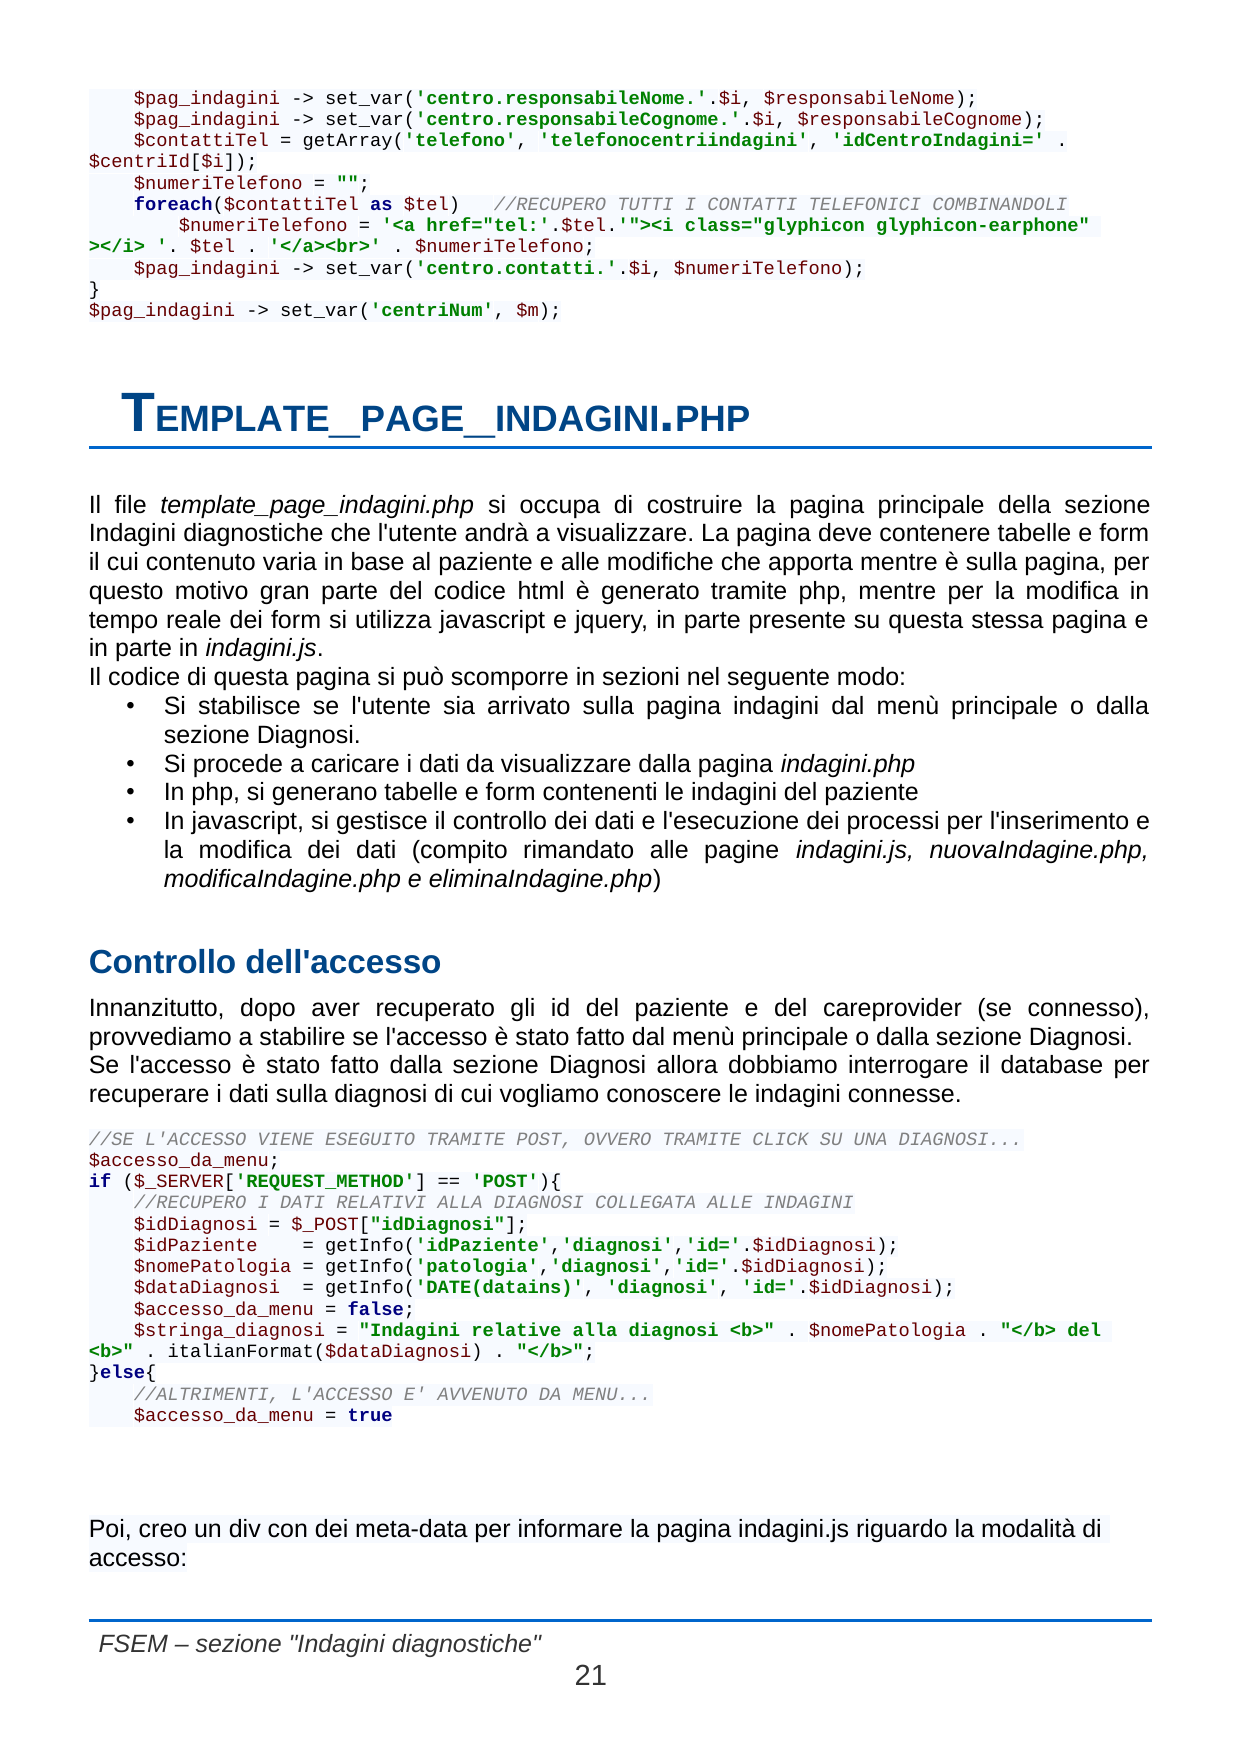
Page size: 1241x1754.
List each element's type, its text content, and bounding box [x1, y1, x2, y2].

text $numeriTelefono = '<a href="tel:'.$tel.'"><i class="glyphicon glyphicon-earphone" ></i> '. $tel . '</a><br>' . $numeriTelefono; [88, 216, 1152, 258]
text //ALTRIMENTI, L'ACCESSO E' AVVENUTO DA MENU... [88, 1384, 1152, 1406]
text $idPaziente = getInfo('idPaziente','diagnosi','id='.$idDiagnosi); [88, 1236, 1152, 1257]
text Se l'accesso è stato fatto dalla sezione Diagnosi allora dobbiamo interrogare il database per recuperare i dati sulla diagnosi di cui vogliamo conoscere le indagini connesse. [88, 1051, 1152, 1108]
text $pag_indagini -> set_var('centro.responsabileNome.'.$i, $responsabileNome); [88, 88, 1152, 110]
text $accesso_da_menu = false; [88, 1299, 1152, 1321]
text Il file template_page_indagini.php si occupa di costruire la pagina principale della sezione Indagini diagnostiche che l'utente andrà a visualizzare. La pagina deve contenere tabelle e form il cui contenuto varia in base al paziente e alle modifiche che apporta mentre è sulla pagina, per questo motivo gran parte del codice html è generato tramite php, mentre per la modifica in tempo reale dei form si utilizza javascript e jquery, in parte presente su questa stessa pagina e in parte in indagini.js. [88, 490, 1152, 662]
text $numeriTelefono = ""; [88, 173, 1152, 195]
text foreach($contattiTel as $tel) //RECUPERO TUTTI I CONTATTI TELEFONICI COMBINANDOLI [88, 195, 1152, 216]
text $accesso_da_menu = true [88, 1406, 1152, 1427]
text //RECUPERO I DATI RELATIVI ALLA DIAGNOSI COLLEGATA ALLE INDAGINI [88, 1193, 1152, 1214]
list Si stabilisce se l'utente sia arrivato sulla pagina indagini dal menù principale o dalla sezione Diagnosi. [126, 691, 1152, 748]
list In php, si generano tabelle e form contenenti le indagini del paziente [126, 777, 1152, 806]
text Innanzitutto, dopo aver recuperato gli id del paziente e del careprovider (se connesso), provvediamo a stabilire se l'accesso è stato fatto dal menù principale o dalla sezione Diagnosi. [88, 993, 1152, 1051]
text $idDiagnosi = $_POST["idDiagnosi"]; [88, 1214, 1152, 1236]
text $stringa_diagnosi = "Indagini relative alla diagnosi <b>" . $nomePatologia . "</b> del <b>" . italianFormat($dataDiagnosi) . "</b>"; [88, 1321, 1152, 1363]
text $accesso_da_menu; [88, 1151, 1152, 1172]
list In javascript, si gestisce il controllo dei dati e l'esecuzione dei processi per l'inserimento e la modifica dei dati (compito rimandato alle pagine indagini.js, nuovaIndagine.php, modificaIndagine.php e eliminaIndagine.php) [126, 806, 1152, 893]
subtitle Controllo dell'accesso [88, 942, 1152, 981]
text //SE L'ACCESSO VIENE ESEGUITO TRAMITE POST, OVVERO TRAMITE CLICK SU UNA DIAGNOSI... [88, 1129, 1152, 1151]
text $contattiTel = getArray('telefono', 'telefonocentriindagini', 'idCentroIndagini=' .$centriId[$i]); [88, 131, 1152, 173]
text }else{ [88, 1363, 1152, 1384]
text $nomePatologia = getInfo('patologia','diagnosi','id='.$idDiagnosi); [88, 1257, 1152, 1278]
text $pag_indagini -> set_var('centro.responsabileCognome.'.$i, $responsabileCognome); [88, 110, 1152, 131]
subtitle Template_page_indagini.php [88, 377, 1152, 449]
text $dataDiagnosi = getInfo('DATE(datains)', 'diagnosi', 'id='.$idDiagnosi); [88, 1278, 1152, 1299]
text Il codice di questa pagina si può scomporre in sezioni nel seguente modo: [88, 662, 1152, 691]
list Si procede a caricare i dati da visualizzare dalla pagina indagini.php [126, 748, 1152, 777]
text $pag_indagini -> set_var('centriNum', $m); [88, 301, 1152, 322]
text $pag_indagini -> set_var('centro.contatti.'.$i, $numeriTelefono); [88, 258, 1152, 280]
text if ($_SERVER['REQUEST_METHOD'] == 'POST'){ [88, 1172, 1152, 1193]
text } [88, 280, 1152, 301]
text Poi, creo un div con dei meta-data per informare la pagina indagini.js riguardo la modalità di accesso: [88, 1514, 1152, 1572]
